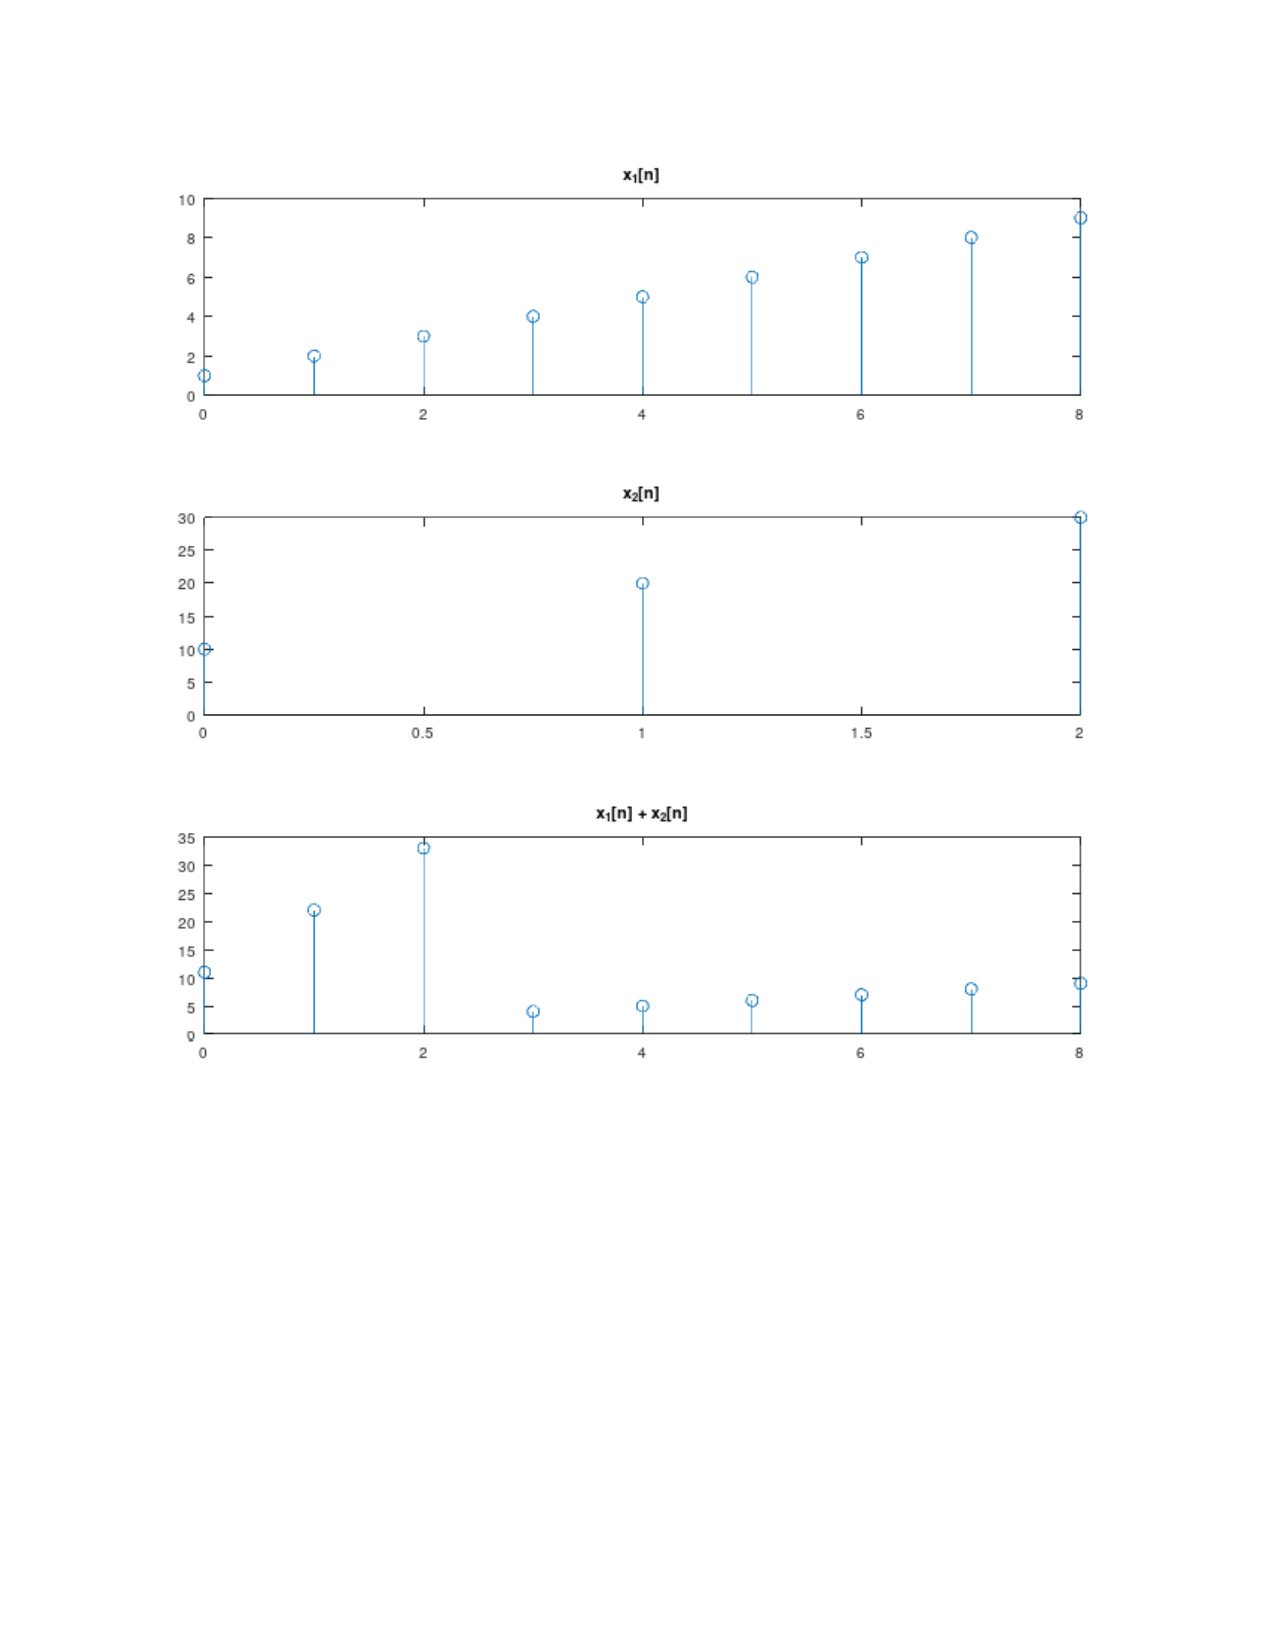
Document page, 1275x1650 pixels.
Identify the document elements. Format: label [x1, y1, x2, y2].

picture [150, 150, 1125, 1091]
